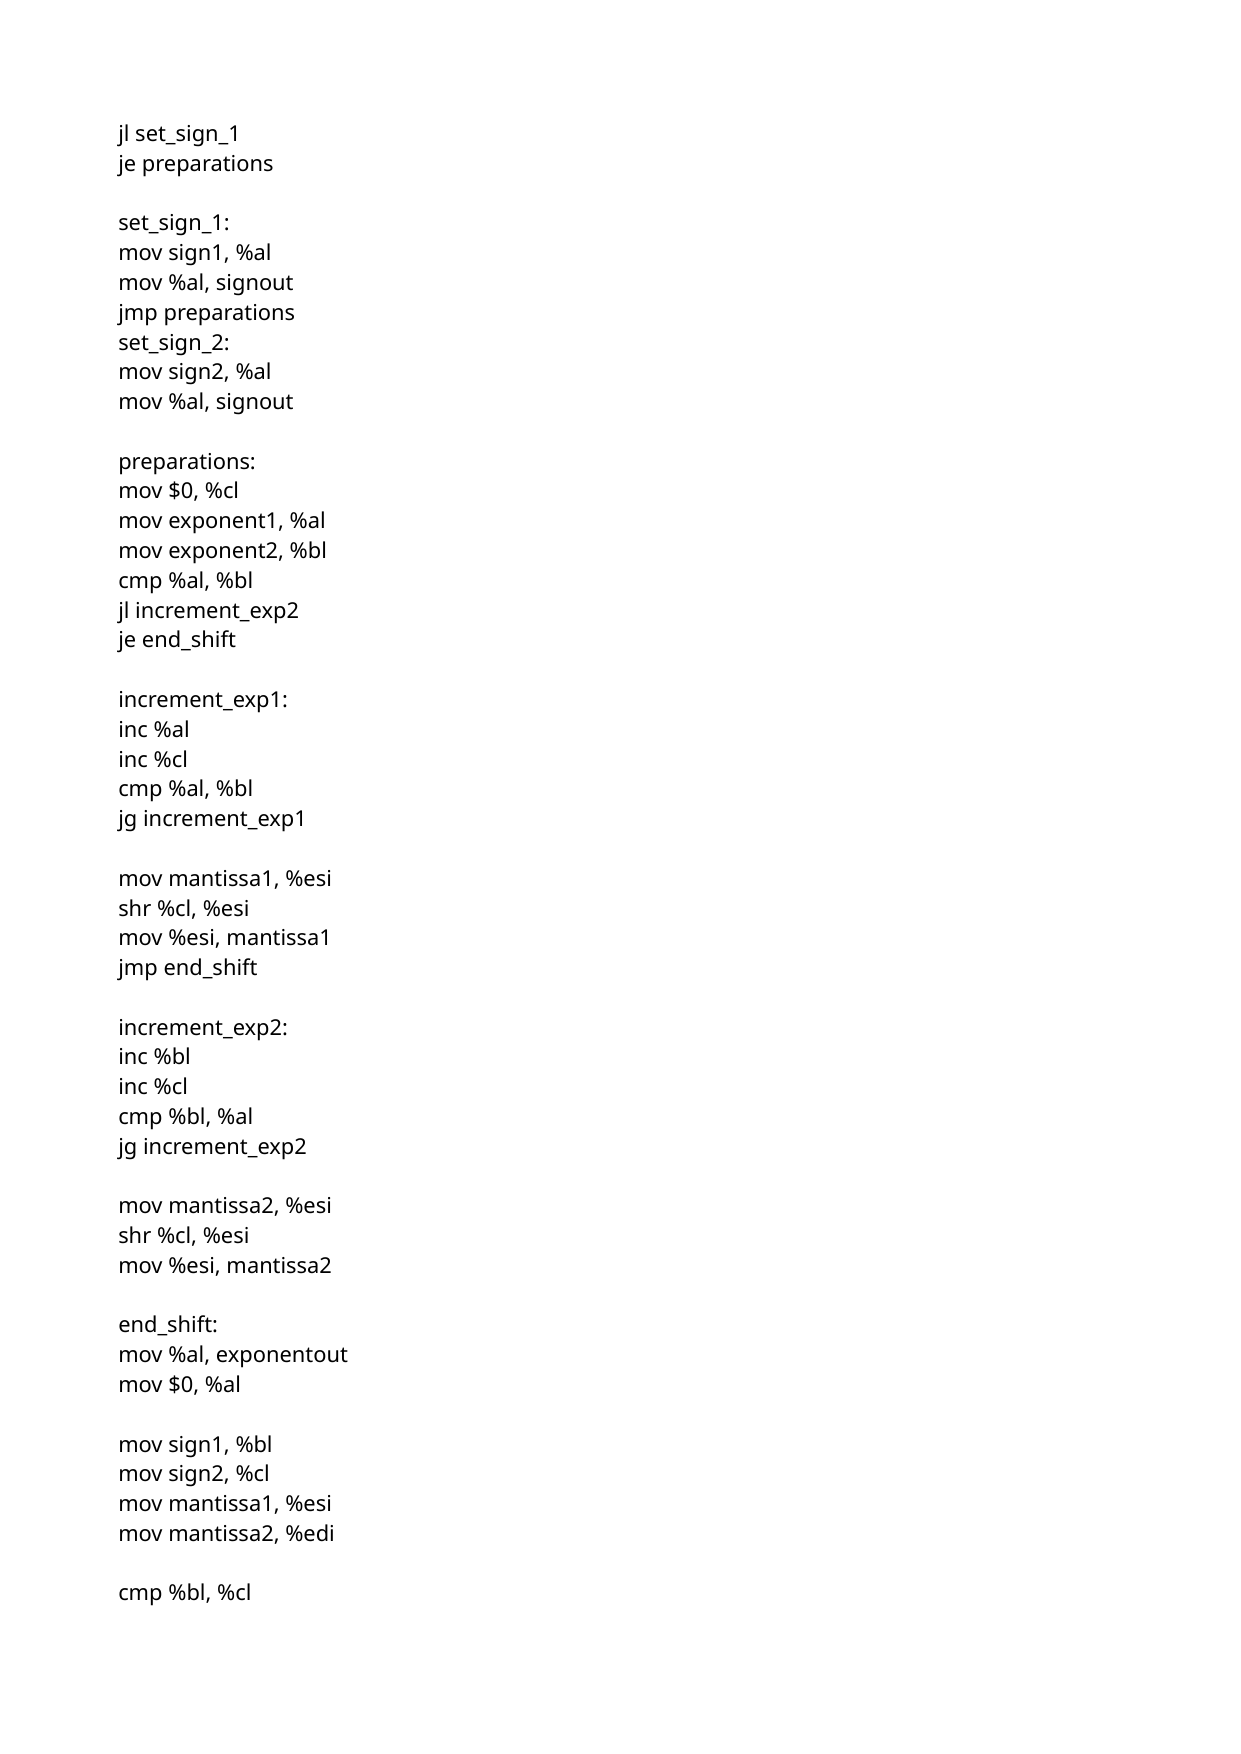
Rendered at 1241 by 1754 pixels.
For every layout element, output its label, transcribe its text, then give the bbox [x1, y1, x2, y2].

text mov sign1, %al [118, 237, 1122, 267]
text inc %bl [118, 1041, 1122, 1071]
text end_shift: [118, 1309, 1122, 1339]
text je end_shift [118, 624, 1122, 654]
text inc %al [118, 714, 1122, 743]
text increment_exp1: [118, 684, 1122, 714]
text shr %cl, %esi [118, 1220, 1122, 1250]
text inc %cl [118, 1071, 1122, 1101]
text jg increment_exp1 [118, 803, 1122, 833]
text mov %esi, mantissa2 [118, 1250, 1122, 1280]
text mov %al, signout [118, 267, 1122, 297]
text mov exponent2, %bl [118, 535, 1122, 565]
text jl increment_exp2 [118, 595, 1122, 624]
text set_sign_1: [118, 207, 1122, 237]
text cmp %bl, %al [118, 1101, 1122, 1131]
text mov %al, signout [118, 386, 1122, 416]
text cmp %bl, %cl [118, 1577, 1122, 1607]
text jg increment_exp2 [118, 1131, 1122, 1161]
text cmp %al, %bl [118, 773, 1122, 803]
text je preparations [118, 148, 1122, 178]
text mov exponent1, %al [118, 505, 1122, 535]
text mov mantissa2, %esi [118, 1190, 1122, 1220]
text mov mantissa1, %esi [118, 863, 1122, 892]
text jmp preparations [118, 297, 1122, 327]
text shr %cl, %esi [118, 892, 1122, 922]
text mov %al, exponentout [118, 1339, 1122, 1369]
text cmp %al, %bl [118, 565, 1122, 595]
text increment_exp2: [118, 1012, 1122, 1041]
text preparations: [118, 446, 1122, 476]
text mov sign2, %cl [118, 1458, 1122, 1488]
text mov mantissa2, %edi [118, 1518, 1122, 1548]
text mov $0, %al [118, 1369, 1122, 1399]
text jmp end_shift [118, 952, 1122, 982]
text mov $0, %cl [118, 476, 1122, 505]
text mov sign1, %bl [118, 1428, 1122, 1458]
text mov sign2, %al [118, 356, 1122, 386]
text mov %esi, mantissa1 [118, 922, 1122, 952]
text mov mantissa1, %esi [118, 1488, 1122, 1518]
text jl set_sign_1 [118, 118, 1122, 148]
text inc %cl [118, 743, 1122, 773]
text set_sign_2: [118, 327, 1122, 356]
